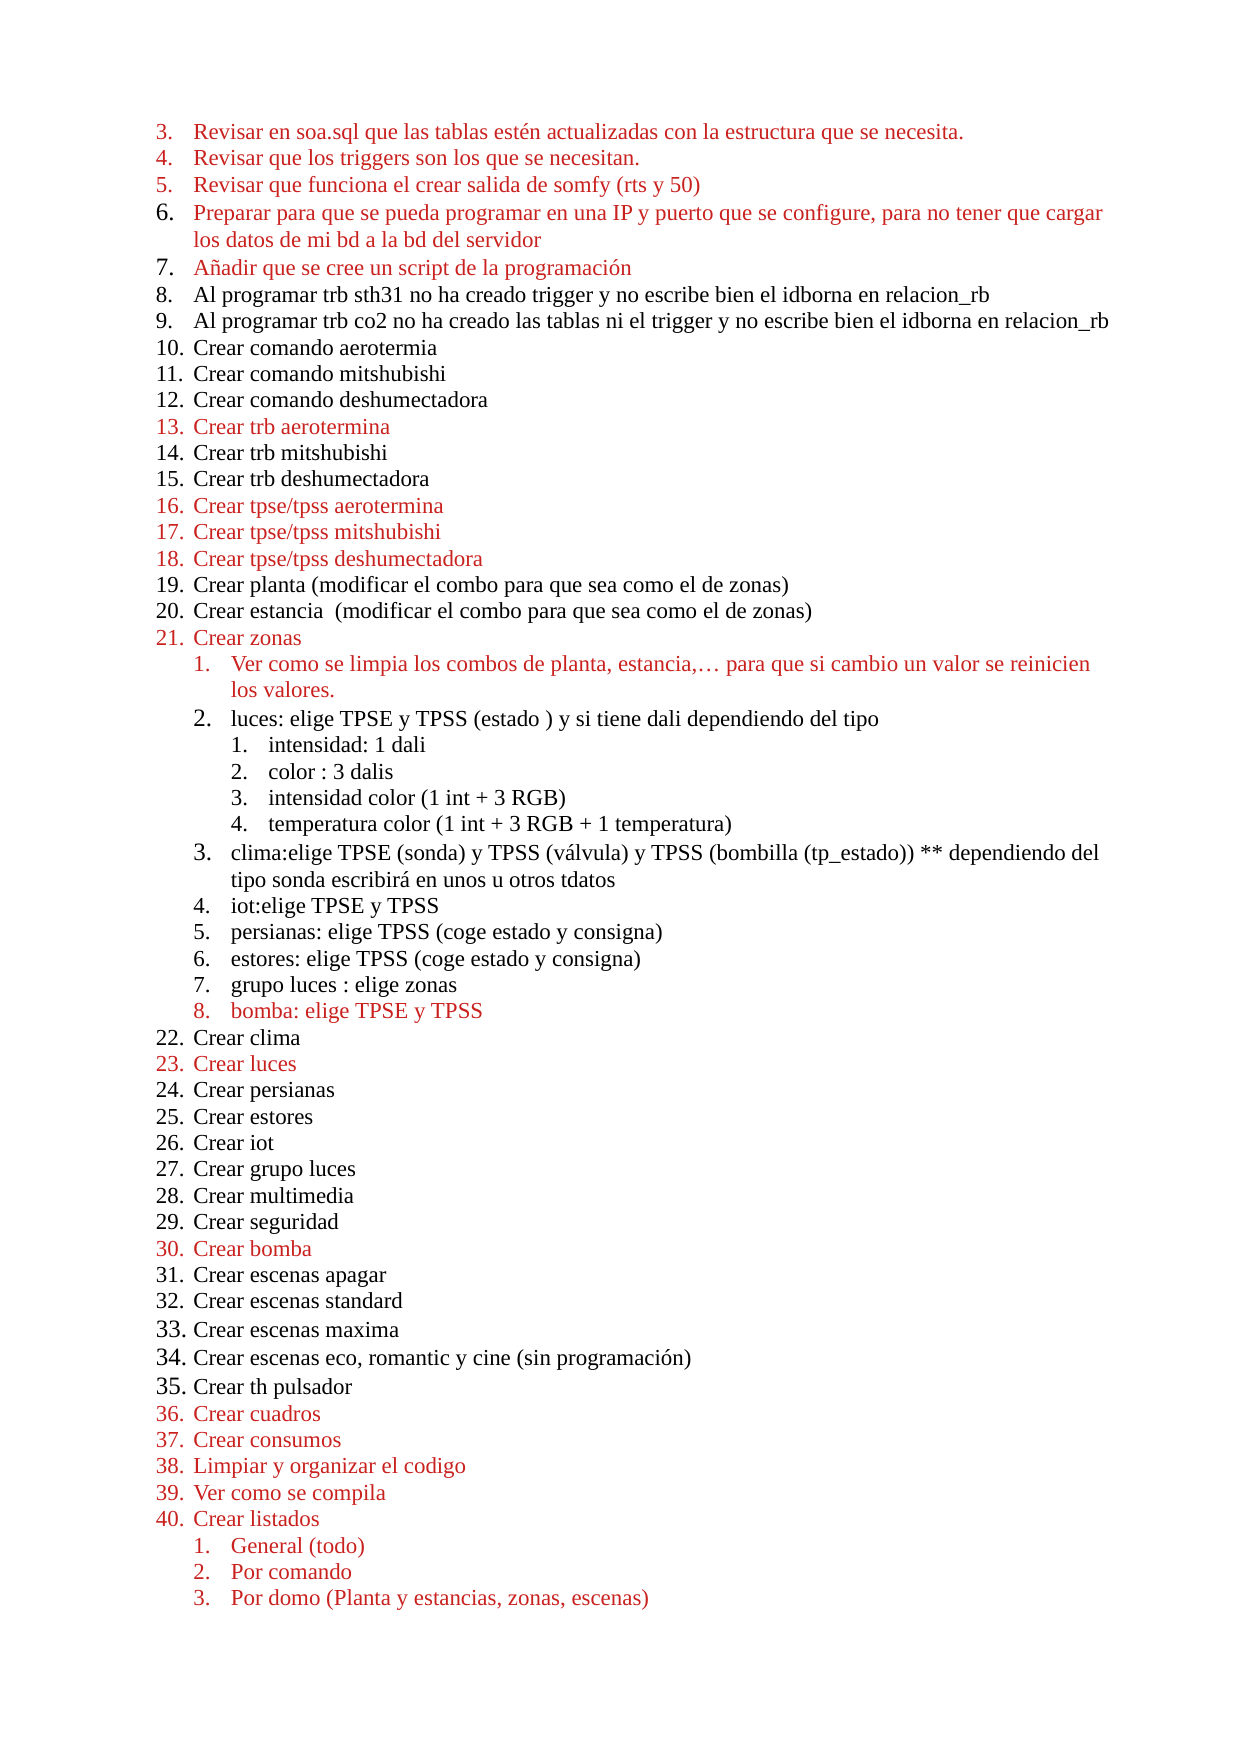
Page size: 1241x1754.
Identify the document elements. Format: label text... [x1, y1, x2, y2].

list Crear comando mitshubishi [156, 360, 1122, 386]
list Crear estores [156, 1103, 1122, 1129]
list Crear trb aerotermina [156, 413, 1122, 439]
list Crear grupo luces [156, 1156, 1122, 1182]
list Crear escenas standard [156, 1287, 1122, 1314]
list Crear trb mitshubishi [156, 439, 1122, 466]
list Crear cuadros [156, 1400, 1122, 1426]
list luces: elige TPSE y TPSS (estado ) y si tiene dali dependiendo del tipo [193, 703, 1122, 731]
list grupo luces : elige zonas [193, 971, 1122, 997]
list bomba: elige TPSE y TPSS [193, 997, 1122, 1024]
list Crear escenas apagar [156, 1261, 1122, 1287]
list Crear listados [156, 1505, 1122, 1532]
list Crear trb deshumectadora [156, 466, 1122, 492]
list Crear comando aerotermia [156, 334, 1122, 360]
list Crear consumos [156, 1426, 1122, 1453]
list Crear seguridad [156, 1208, 1122, 1234]
list intensidad: 1 dali [231, 731, 1122, 758]
list Crear multimedia [156, 1182, 1122, 1208]
list Revisar que los triggers son los que se necesitan. [156, 144, 1122, 171]
list Ver como se compila [156, 1479, 1122, 1505]
list Crear estancia (modificar el combo para que sea como el de zonas) [156, 597, 1122, 624]
list General (todo) [193, 1532, 1122, 1558]
list clima:elige TPSE (sonda) y TPSS (válvula) y TPSS (bombilla (tp_estado)) ** dependiendo del tipo sonda escribirá en unos u otros tdatos [193, 837, 1122, 892]
list Crear bomba [156, 1234, 1122, 1261]
list Al programar trb co2 no ha creado las tablas ni el trigger y no escribe bien el idborna en relacion_rb [156, 307, 1122, 334]
list Crear comando deshumectadora [156, 386, 1122, 413]
list Crear planta (modificar el combo para que sea como el de zonas) [156, 571, 1122, 597]
list temperatura color (1 int + 3 RGB + 1 temperatura) [231, 811, 1122, 837]
list color : 3 dalis [231, 758, 1122, 784]
list Crear persianas [156, 1076, 1122, 1103]
list Crear escenas maxima [156, 1314, 1122, 1342]
list Limpiar y organizar el codigo [156, 1453, 1122, 1479]
list Por comando [193, 1558, 1122, 1584]
list Añadir que se cree un script de la programación [156, 252, 1122, 281]
list Crear clima [156, 1024, 1122, 1050]
list Crear th pulsador [156, 1371, 1122, 1400]
list estores: elige TPSS (coge estado y consigna) [193, 945, 1122, 971]
list Ver como se limpia los combos de planta, estancia,… para que si cambio un valor se reinicien los valores. [193, 650, 1122, 703]
list Crear tpse/tpss aerotermina [156, 492, 1122, 518]
list Crear luces [156, 1050, 1122, 1076]
list Crear zonas [156, 624, 1122, 650]
list persianas: elige TPSS (coge estado y consigna) [193, 918, 1122, 945]
list Crear tpse/tpss deshumectadora [156, 544, 1122, 571]
list Crear iot [156, 1129, 1122, 1156]
list intensidad color (1 int + 3 RGB) [231, 784, 1122, 811]
list Revisar que funciona el crear salida de somfy (rts y 50) [156, 171, 1122, 197]
list Crear tpse/tpss mitshubishi [156, 518, 1122, 544]
list Preparar para que se pueda programar en una IP y puerto que se configure, para no tener que cargar los datos de mi bd a la bd del servidor [156, 197, 1122, 252]
list Crear escenas eco, romantic y cine (sin programación) [156, 1342, 1122, 1371]
list iot:elige TPSE y TPSS [193, 892, 1122, 918]
list Revisar en soa.sql que las tablas estén actualizadas con la estructura que se necesita. [156, 118, 1122, 144]
list Por domo (Planta y estancias, zonas, escenas) [193, 1584, 1122, 1611]
list Al programar trb sth31 no ha creado trigger y no escribe bien el idborna en relacion_rb [156, 281, 1122, 307]
